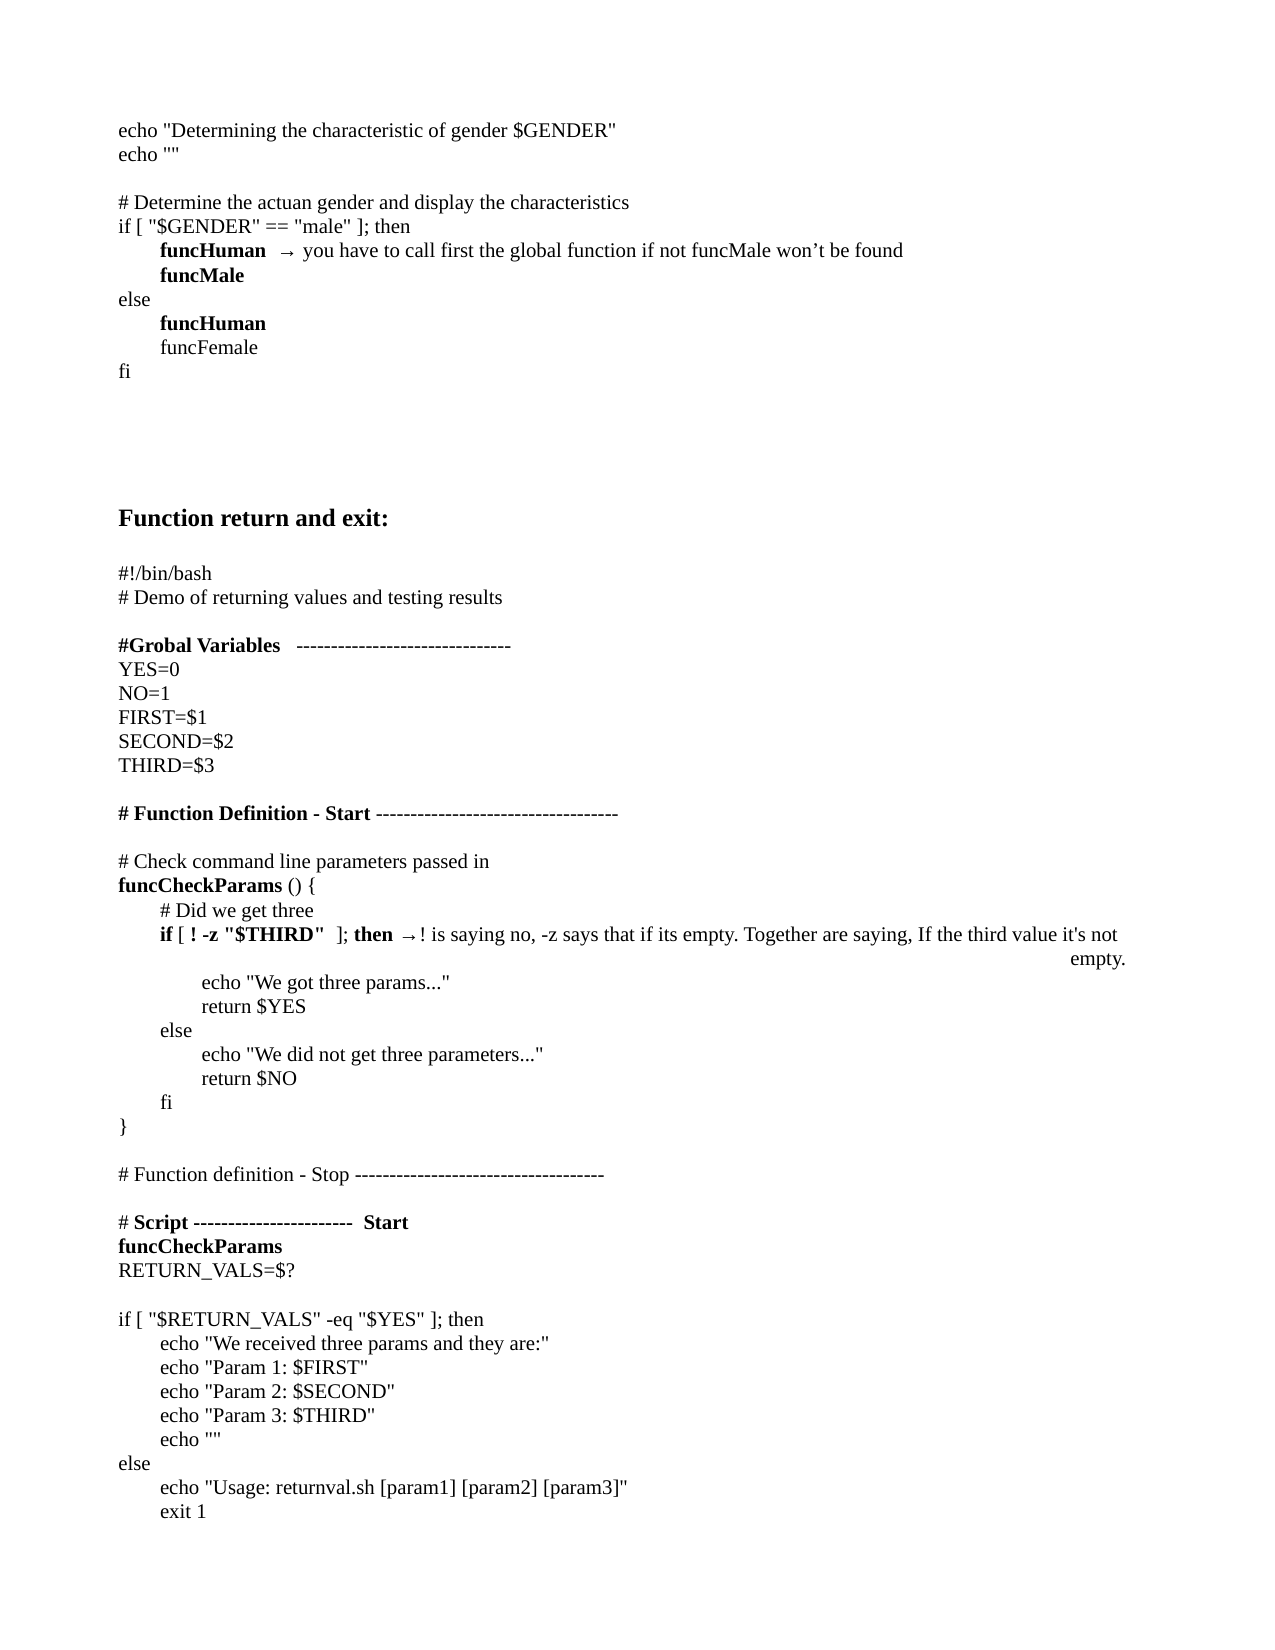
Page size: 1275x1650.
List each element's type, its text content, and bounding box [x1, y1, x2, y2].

text if [ ! -z "$THIRD" ]; then →! is saying no, -z says that if its empty. Together are saying, If the third value it's not empty. [118, 922, 1157, 970]
text # Determine the actuan gender and display the characteristics [118, 190, 1157, 214]
text funcCheckParams [118, 1234, 1157, 1258]
text if [ "$GENDER" == "male" ]; then [118, 214, 1157, 238]
text echo "" [118, 142, 1157, 166]
text fi [118, 359, 1157, 383]
text echo "Determining the characteristic of gender $GENDER" [118, 118, 1157, 142]
text fi [118, 1090, 1157, 1114]
text # Function Definition - Start ----------------------------------- [118, 801, 1157, 825]
text NO=1 [118, 681, 1157, 705]
text THIRD=$3 [118, 753, 1157, 777]
text funcMale [118, 262, 1157, 287]
text echo "Param 3: $THIRD" [118, 1403, 1157, 1427]
text return $YES [118, 994, 1157, 1018]
text SECOND=$2 [118, 729, 1157, 753]
text #Grobal Variables ------------------------------- [118, 633, 1157, 657]
text else [118, 1451, 1157, 1475]
text else [118, 287, 1157, 311]
text if [ "$RETURN_VALS" -eq "$YES" ]; then [118, 1307, 1157, 1331]
text } [118, 1114, 1157, 1138]
text echo "Param 1: $FIRST" [118, 1355, 1157, 1379]
text YES=0 [118, 657, 1157, 681]
text echo "We did not get three parameters..." [118, 1042, 1157, 1066]
text # Check command line parameters passed in [118, 849, 1157, 873]
text # Demo of returning values and testing results [118, 585, 1157, 609]
text exit 1 [118, 1499, 1157, 1523]
text funcHuman [118, 311, 1157, 335]
text FIRST=$1 [118, 705, 1157, 729]
text else [118, 1018, 1157, 1042]
text echo "We received three params and they are:" [118, 1331, 1157, 1355]
text RETURN_VALS=$? [118, 1258, 1157, 1282]
text # Script ----------------------- Start [118, 1210, 1157, 1234]
text echo "Param 2: $SECOND" [118, 1379, 1157, 1403]
text funcHuman → you have to call first the global function if not funcMale won’t be found [118, 238, 1157, 262]
text #!/bin/bash [118, 561, 1157, 585]
text # Did we get three [118, 897, 1157, 922]
text echo "We got three params..." [118, 970, 1157, 994]
text return $NO [118, 1066, 1157, 1090]
text echo "" [118, 1427, 1157, 1451]
text Function return and exit: [118, 503, 1157, 532]
text funcFemale [118, 335, 1157, 359]
text echo "Usage: returnval.sh [param1] [param2] [param3]" [118, 1475, 1157, 1499]
text funcCheckParams () { [118, 873, 1157, 897]
text # Function definition - Stop ------------------------------------ [118, 1162, 1157, 1186]
